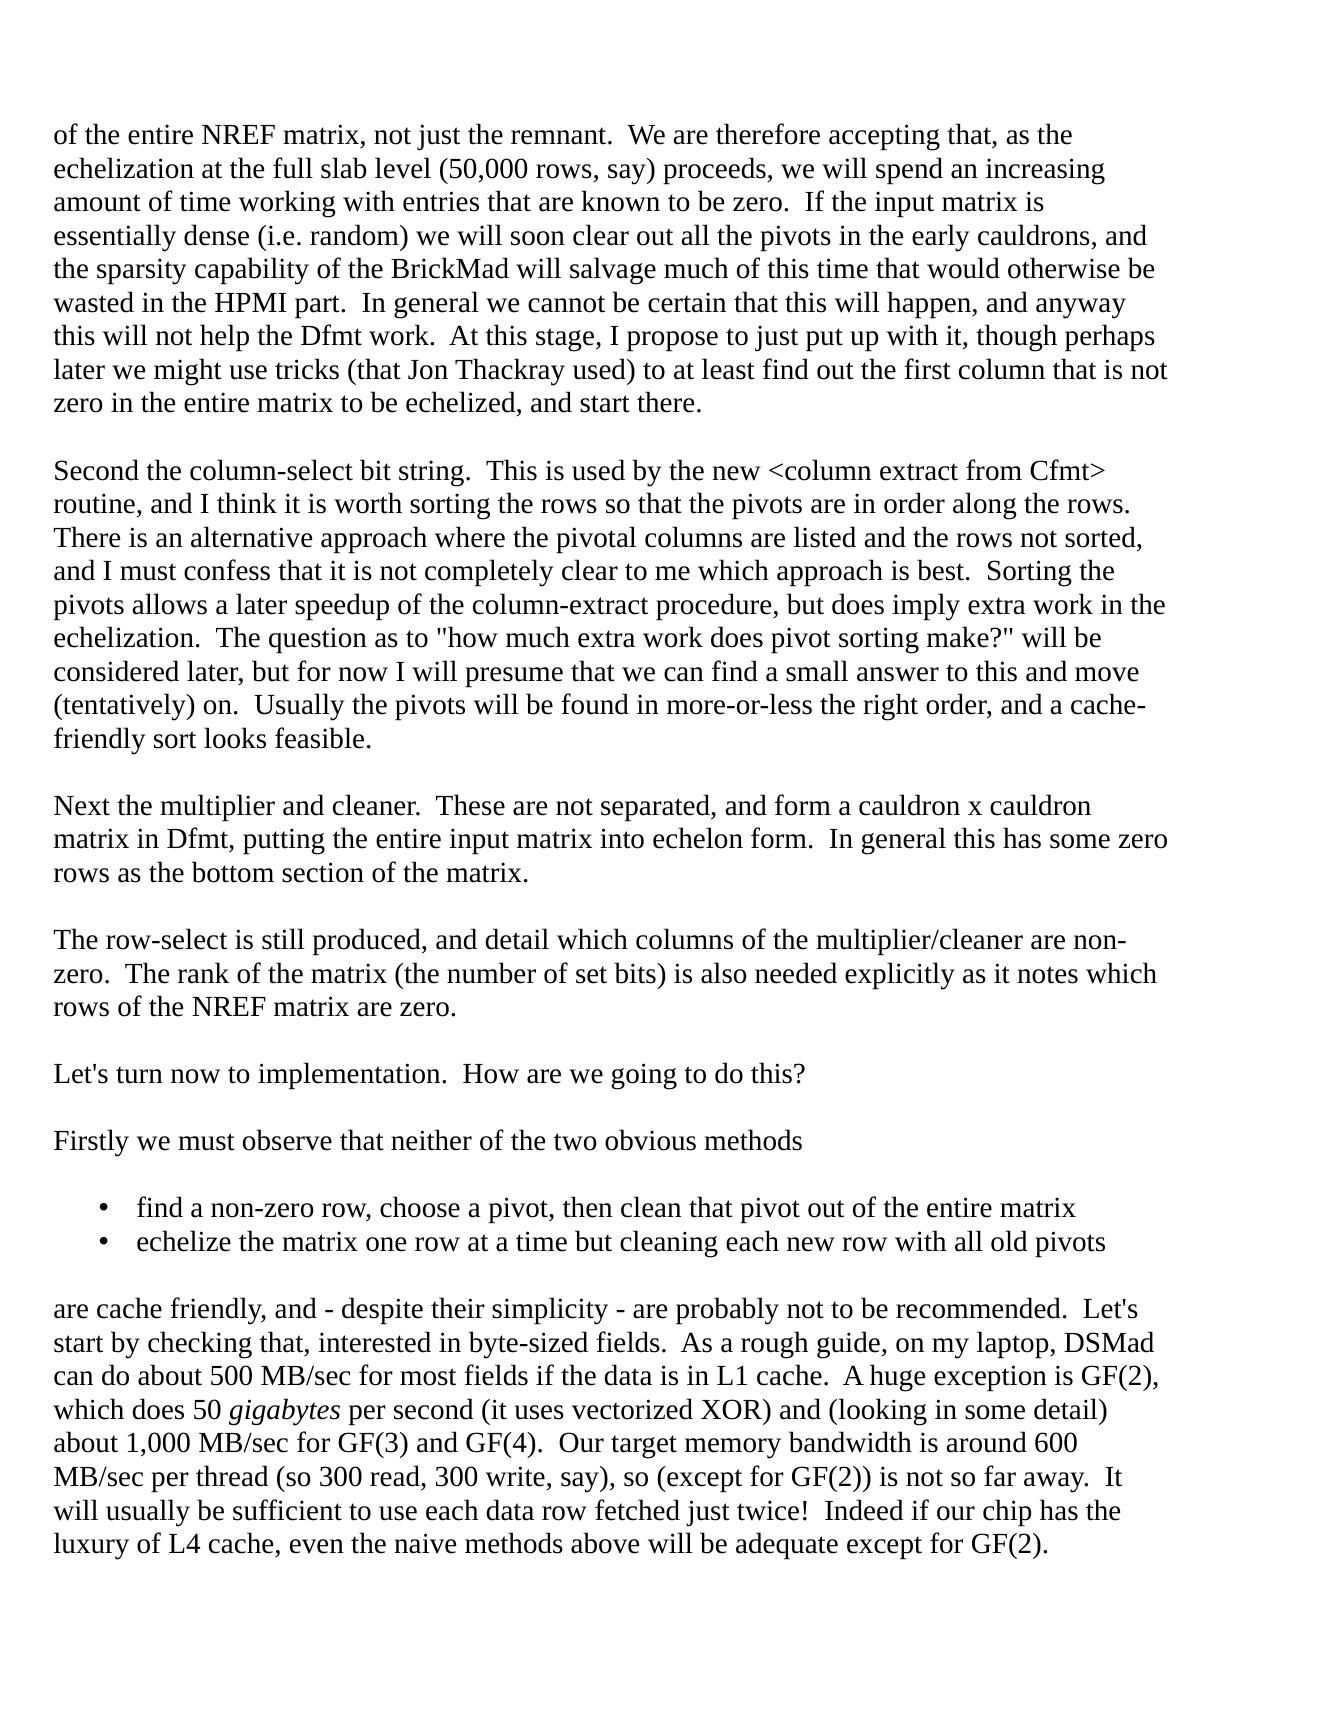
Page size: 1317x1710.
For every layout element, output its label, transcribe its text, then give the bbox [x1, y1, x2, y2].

text of the entire NREF matrix, not just the remnant. We are therefore accepting that, as the echelization at the full slab level (50,000 rows, say) proceeds, we will spend an increasing amount of time working with entries that are known to be zero. If the input matrix is essentially dense (i.e. random) we will soon clear out all the pivots in the early cauldrons, and the sparsity capability of the BrickMad will salvage much of this time that would otherwise be wasted in the HPMI part. In general we cannot be certain that this will happen, and anyway this will not help the Dfmt work. At this stage, I propose to just put up with it, though perhaps later we might use tricks (that Jon Thackray used) to at least find out the first column that is not zero in the entire matrix to be echelized, and start there. [53, 117, 1174, 419]
list echelize the matrix one row at a time but cleaning each new row with all old pivots [98, 1224, 1174, 1258]
text Second the column-select bit string. This is used by the new <column extract from Cfmt> routine, and I think it is worth sorting the rows so that the pivots are in order along the rows. There is an alternative approach where the pivotal columns are listed and the rows not sorted, and I must confess that it is not completely clear to me which approach is best. Sorting the pivots allows a later speedup of the column-extract procedure, but does imply extra work in the echelization. The question as to "how much extra work does pivot sorting make?" will be considered later, but for now I will presume that we can find a small answer to this and move (tentatively) on. Usually the pivots will be found in more-or-less the right order, and a cache-friendly sort looks feasible. [53, 453, 1174, 754]
text Firstly we must observe that neither of the two obvious methods [53, 1123, 1174, 1157]
text The row-select is still produced, and detail which columns of the multiplier/cleaner are non-zero. The rank of the matrix (the number of set bits) is also needed explicitly as it notes which rows of the NREF matrix are zero. [53, 922, 1174, 1023]
text Let's turn now to implementation. How are we going to do this? [53, 1056, 1174, 1090]
text are cache friendly, and - despite their simplicity - are probably not to be recommended. Let's start by checking that, interested in byte-sized fields. As a rough guide, on my laptop, DSMad can do about 500 MB/sec for most fields if the data is in L1 cache. A huge exception is GF(2), which does 50 gigabytes per second (it uses vectorized XOR) and (looking in some detail) about 1,000 MB/sec for GF(3) and GF(4). Our target memory bandwidth is around 600 MB/sec per thread (so 300 read, 300 write, say), so (except for GF(2)) is not so far away. It will usually be sufficient to use each data row fetched just twice! Indeed if our chip has the luxury of L4 cache, even the naive methods above will be adequate except for GF(2). [53, 1291, 1174, 1560]
list find a non-zero row, choose a pivot, then clean that pivot out of the entire matrix [98, 1191, 1174, 1224]
text Next the multiplier and cleaner. These are not separated, and form a cauldron x cauldron matrix in Dfmt, putting the entire input matrix into echelon form. In general this has some zero rows as the bottom section of the matrix. [53, 788, 1174, 889]
